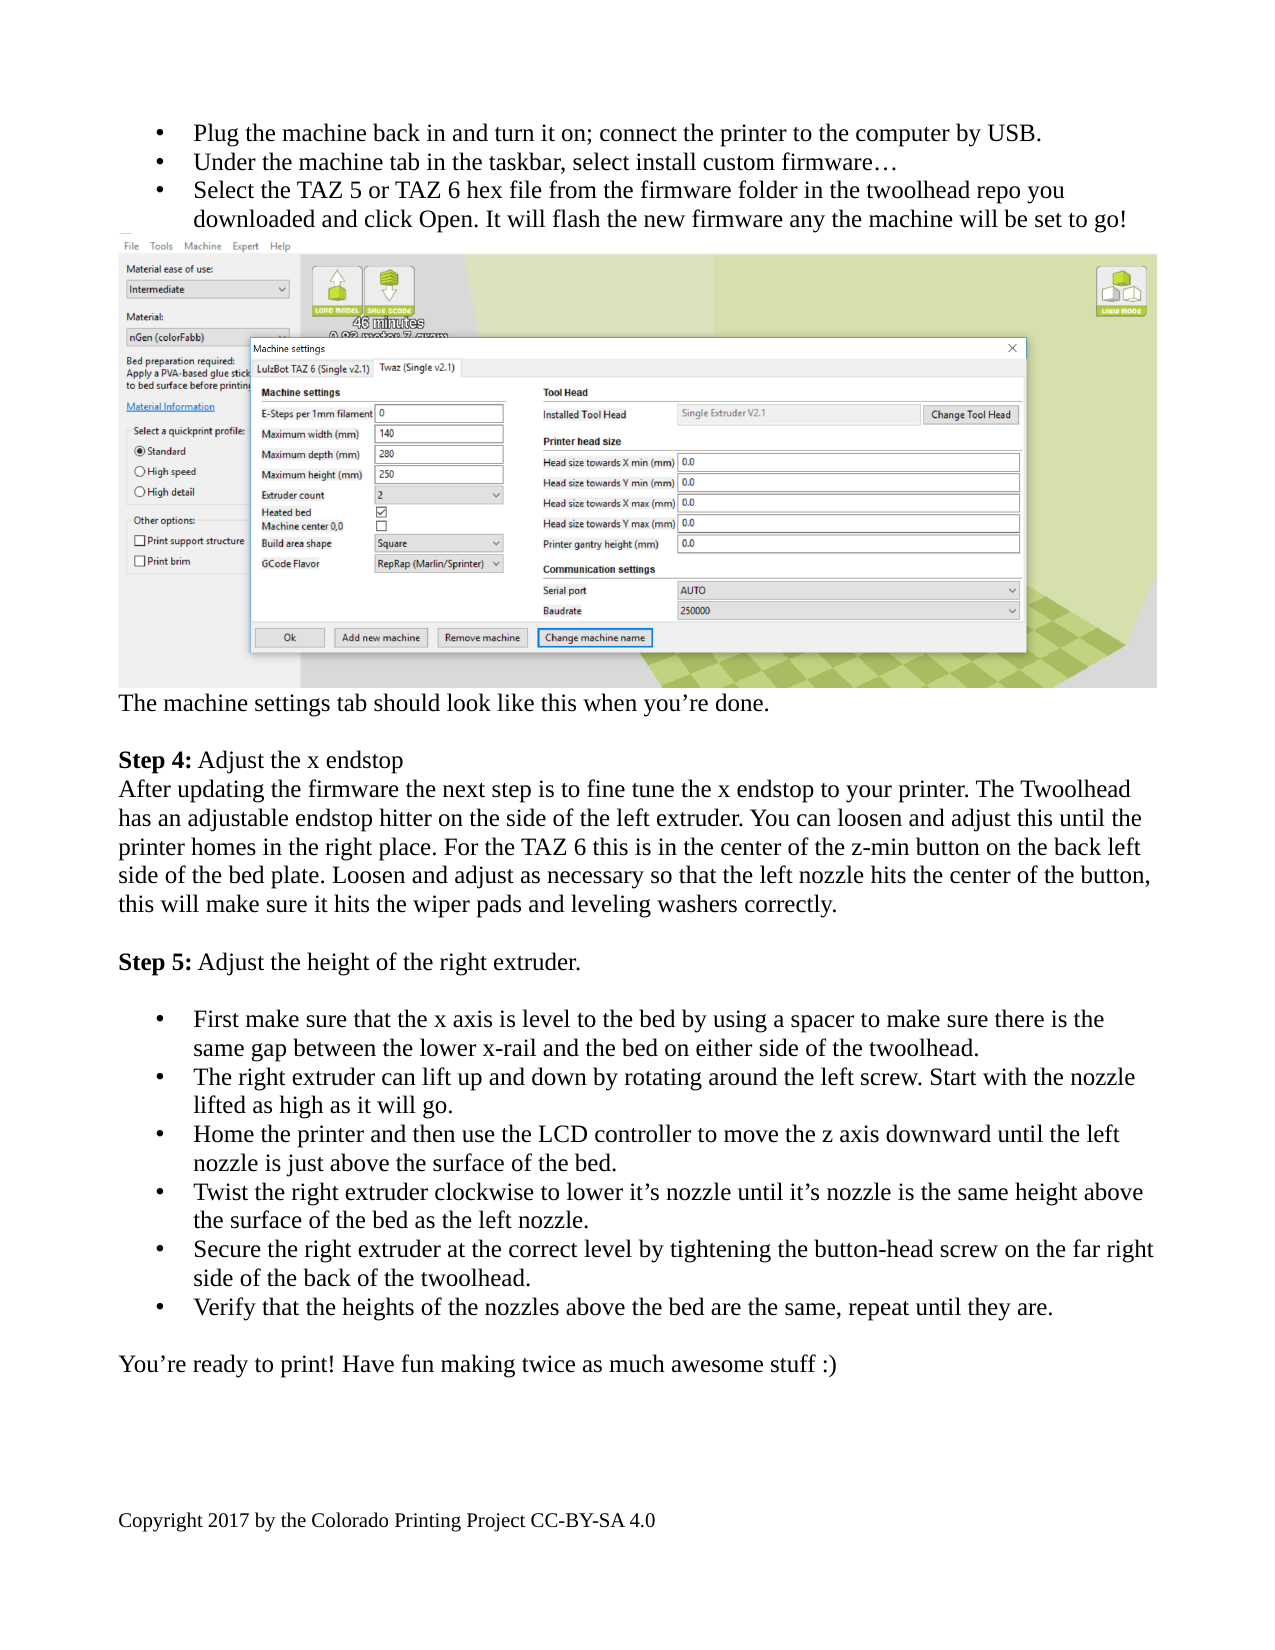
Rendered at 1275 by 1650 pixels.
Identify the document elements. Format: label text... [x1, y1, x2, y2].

text Step 5: Adjust the height of the right extruder. [118, 947, 1157, 975]
list Select the TAZ 5 or TAZ 6 hex file from the firmware folder in the twoolhead repo you downloaded and click Open. It will flash the new firmware any the machine will be set to go! [156, 176, 1157, 233]
text You’re ready to print! Have fun making twice as much awesome stuff :) [118, 1349, 1157, 1378]
picture [118, 233, 1157, 688]
list Verify that the heights of the nozzles above the bed are the same, repeat until they are. [156, 1292, 1157, 1320]
list First make sure that the x axis is level to the bed by using a spacer to make sure there is the same gap between the lower x-rail and the bed on either side of the twoolhead. [156, 1004, 1157, 1062]
text The machine settings tab should look like this when you’re done. [118, 688, 1157, 717]
list Twist the right extruder clockwise to lower it’s nozzle until it’s nozzle is the same height above the surface of the bed as the left nozzle. [156, 1177, 1157, 1234]
list Under the machine tab in the taskbar, select install custom firmware… [156, 147, 1157, 176]
list Secure the right extruder at the correct level by tightening the button-head screw on the far right side of the back of the twoolhead. [156, 1234, 1157, 1292]
list Home the printer and then use the LCD controller to move the z axis downward until the left nozzle is just above the surface of the bed. [156, 1119, 1157, 1177]
text Step 4: Adjust the x endstop [118, 745, 1157, 774]
list The right extruder can lift up and down by rotating around the left screw. Start with the nozzle lifted as high as it will go. [156, 1062, 1157, 1119]
text After updating the firmware the next step is to fine tune the x endstop to your printer. The Twoolhead has an adjustable endstop hitter on the side of the left extruder. You can loosen and adjust this until the printer homes in the right place. For the TAZ 6 this is in the center of the z-min button on the back left side of the bed plate. Loosen and adjust as necessary so that the left nozzle hits the center of the button, this will make sure it hits the wiper pads and leveling washers correctly. [118, 774, 1157, 918]
list Plug the machine back in and turn it on; connect the printer to the computer by USB. [156, 118, 1157, 147]
